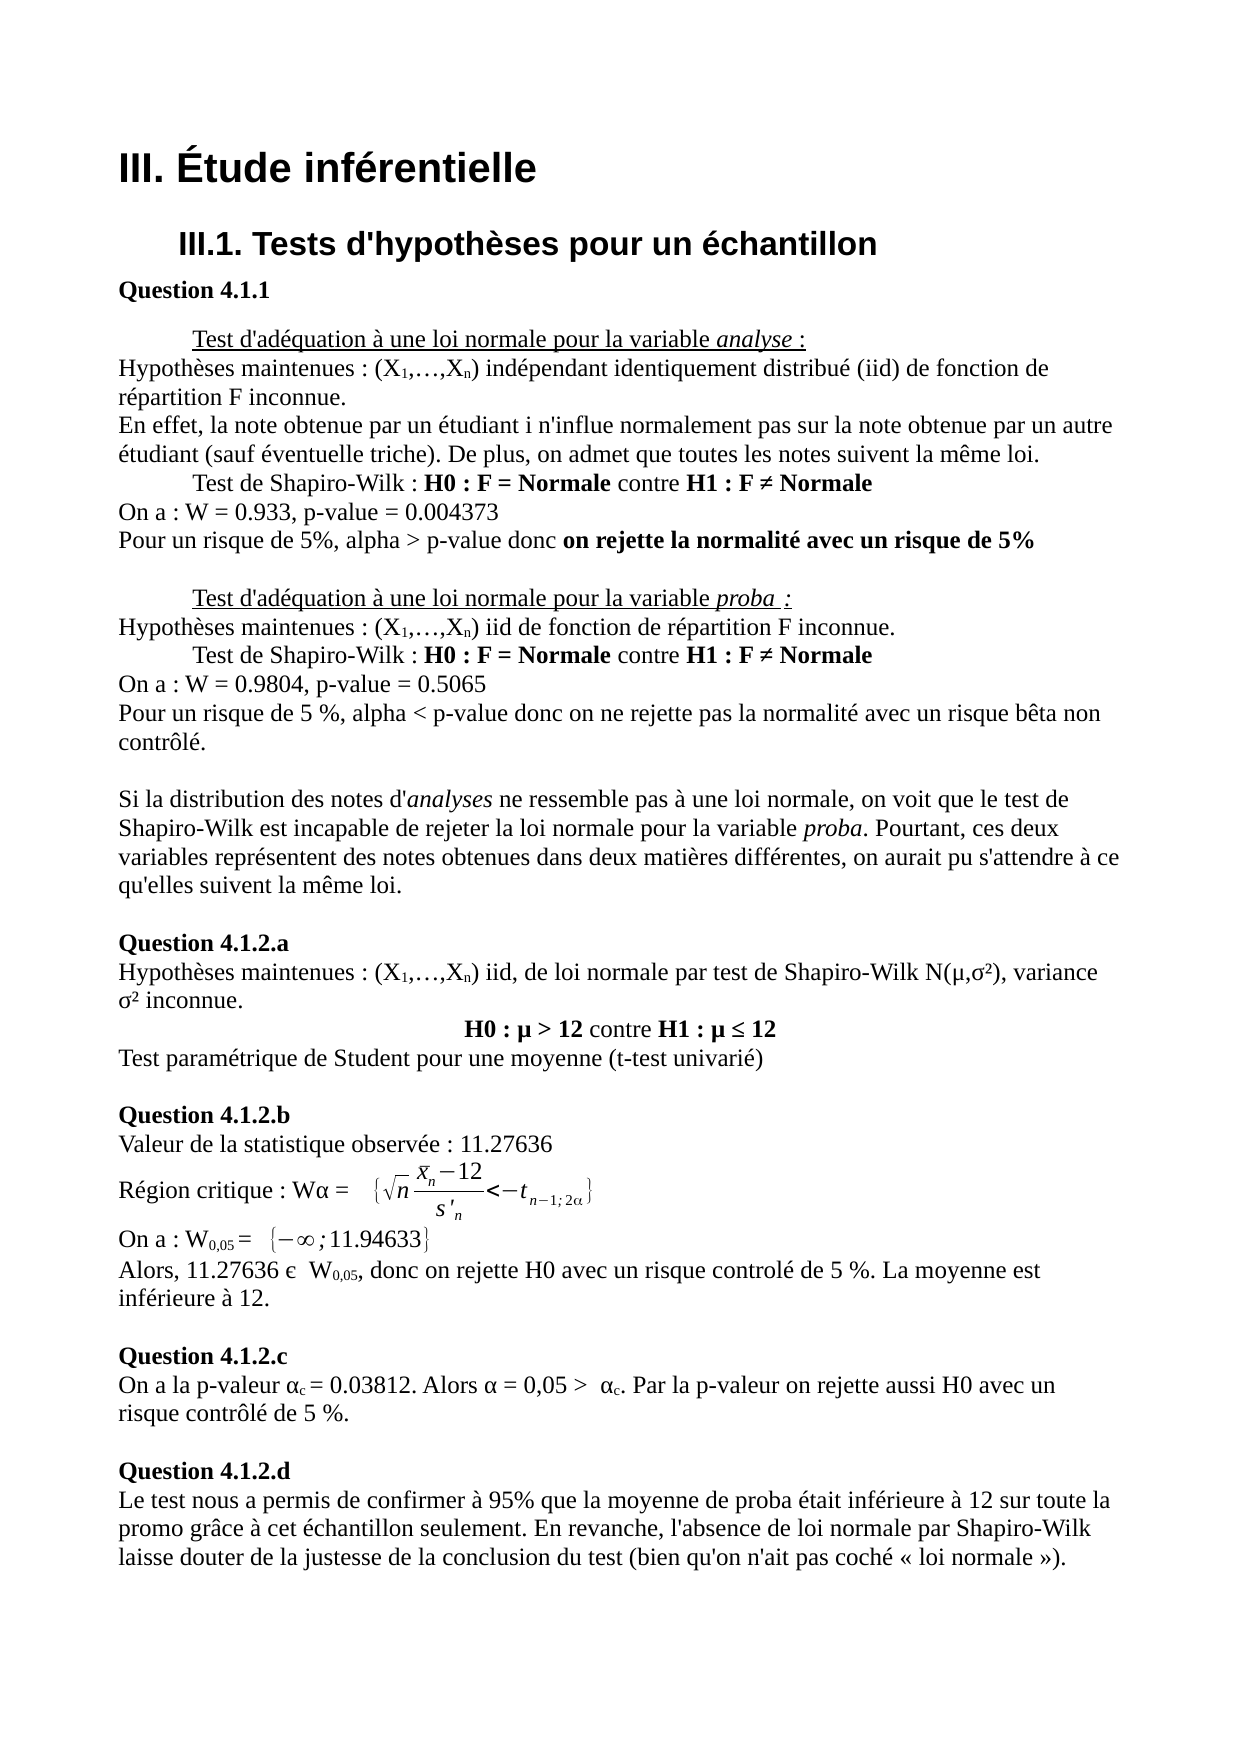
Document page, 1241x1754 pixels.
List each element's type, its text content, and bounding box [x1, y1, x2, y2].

text Question 4.1.2.c [118, 1341, 1122, 1370]
text Test paramétrique de Student pour une moyenne (t-test univarié) [118, 1043, 1122, 1072]
text Question 4.1.2.b [118, 1101, 1122, 1129]
text On a : W = 0.933, p-value = 0.004373 [118, 497, 1122, 526]
text Le test nous a permis de confirmer à 95% que la moyenne de proba était inférieure à 12 sur toute la promo grâce à cet échantillon seulement. En revanche, l'absence de loi normale par Shapiro-Wilk laisse douter de la justesse de la conclusion du test (bien qu'on n'ait pas coché « loi normale »). [118, 1485, 1122, 1571]
text Test d'adéquation à une loi normale pour la variable proba : [118, 583, 1122, 612]
text Hypothèses maintenues : (X1,…,Xn) iid, de loi normale par test de Shapiro-Wilk N(μ,σ²), variance σ² inconnue. [118, 957, 1122, 1014]
text En effet, la note obtenue par un étudiant i n'influe normalement pas sur la note obtenue par un autre étudiant (sauf éventuelle triche). De plus, on admet que toutes les notes suivent la même loi. [118, 411, 1122, 468]
text On a : W = 0.9804, p-value = 0.5065 [118, 669, 1122, 698]
text Question 4.1.1 [118, 275, 1122, 304]
subtitle III. Étude inférentielle [118, 143, 1122, 191]
text Test de Shapiro-Wilk : H0 : F = Normale contre H1 : F ≠ Normale [118, 468, 1122, 497]
text Pour un risque de 5 %, alpha < p-value donc on ne rejette pas la normalité avec un risque bêta non contrôlé. [118, 698, 1122, 756]
text Hypothèses maintenues : (X1,…,Xn) indépendant identiquement distribué (iid) de fonction de répartition F inconnue. [118, 353, 1122, 411]
text Valeur de la statistique observée : 11.27636 [118, 1129, 1122, 1158]
text Si la distribution des notes d'analyses ne ressemble pas à une loi normale, on voit que le test de Shapiro-Wilk est incapable de rejeter la loi normale pour la variable proba. Pourtant, ces deux variables représentent des notes obtenues dans deux matières différentes, on aurait pu s'attendre à ce qu'elles suivent la même loi. [118, 784, 1122, 899]
subtitle III.1. Tests d'hypothèses pour un échantillon [118, 224, 1122, 263]
text Pour un risque de 5%, alpha > p-value donc on rejette la normalité avec un risque de 5% [118, 526, 1122, 554]
text Alors, 11.27636 є W0,05, donc on rejette H0 avec un risque controlé de 5 %. La moyenne est inférieure à 12. [118, 1255, 1122, 1312]
text Région critique : Wα = [118, 1158, 1122, 1224]
text On a : W0,05 = [118, 1224, 1122, 1255]
text Question 4.1.2.a [118, 928, 1122, 957]
text Test de Shapiro-Wilk : H0 : F = Normale contre H1 : F ≠ Normale [118, 641, 1122, 669]
text Test d'adéquation à une loi normale pour la variable analyse : [118, 324, 1122, 353]
text On a la p-valeur αc = 0.03812. Alors α = 0,05 > αc. Par la p-valeur on rejette aussi H0 avec un risque contrôlé de 5 %. [118, 1370, 1122, 1427]
text Question 4.1.2.d [118, 1456, 1122, 1485]
text H0 : μ > 12 contre H1 : μ ≤ 12 [118, 1014, 1122, 1043]
text Hypothèses maintenues : (X1,…,Xn) iid de fonction de répartition F inconnue. [118, 612, 1122, 641]
